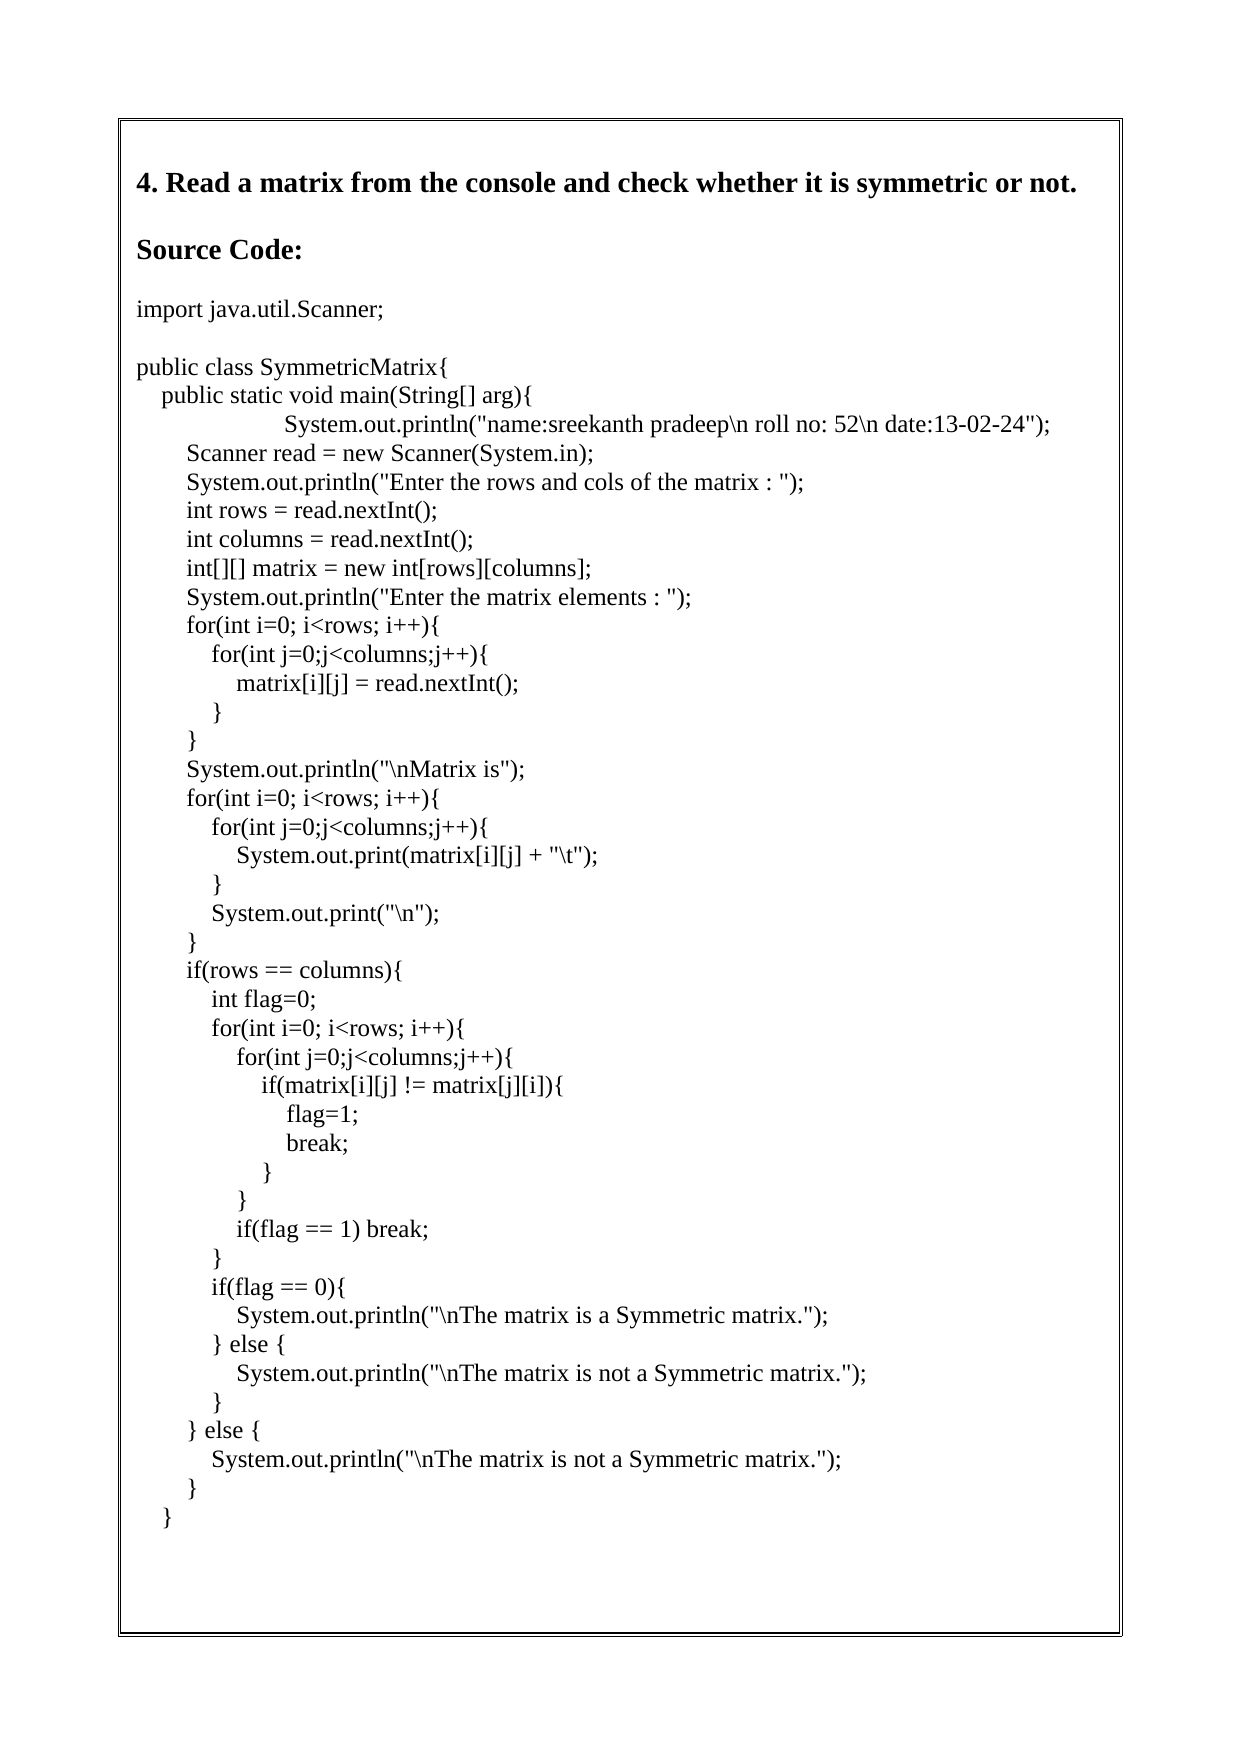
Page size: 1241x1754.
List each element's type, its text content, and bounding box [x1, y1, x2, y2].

text } else { [136, 1416, 1104, 1444]
text for(int i=0; i<rows; i++){ [136, 1013, 1104, 1042]
text } [136, 1157, 1104, 1186]
text Scanner read = new Scanner(System.in); [136, 438, 1104, 467]
text public static void main(String[] arg){ [136, 381, 1104, 409]
text for(int i=0; i<rows; i++){ [136, 611, 1104, 639]
text } [136, 726, 1104, 754]
text } [136, 1502, 1104, 1531]
text } [136, 1243, 1104, 1272]
text System.out.println("\nThe matrix is a Symmetric matrix."); [136, 1301, 1104, 1329]
text System.out.println("\nThe matrix is not a Symmetric matrix."); [136, 1444, 1104, 1473]
text if(flag == 0){ [136, 1272, 1104, 1301]
text flag=1; [136, 1099, 1104, 1128]
text if(flag == 1) break; [136, 1214, 1104, 1243]
text if(rows == columns){ [136, 956, 1104, 984]
text System.out.print(matrix[i][j] + "\t"); [136, 841, 1104, 869]
text int[][] matrix = new int[rows][columns]; [136, 553, 1104, 582]
text public class SymmetricMatrix{ [136, 352, 1104, 381]
text matrix[i][j] = read.nextInt(); [136, 668, 1104, 697]
text } else { [136, 1329, 1104, 1358]
text Source Code: [136, 232, 1104, 266]
text break; [136, 1128, 1104, 1157]
text int flag=0; [136, 984, 1104, 1013]
text int rows = read.nextInt(); [136, 496, 1104, 524]
text int columns = read.nextInt(); [136, 524, 1104, 553]
text System.out.println("\nMatrix is"); [136, 754, 1104, 783]
text } [136, 1387, 1104, 1416]
text } [136, 697, 1104, 726]
text for(int j=0;j<columns;j++){ [136, 812, 1104, 841]
text for(int j=0;j<columns;j++){ [136, 1042, 1104, 1071]
text System.out.println("Enter the matrix elements : "); [136, 582, 1104, 611]
text } [136, 927, 1104, 956]
text import java.util.Scanner; [136, 294, 1104, 323]
text System.out.println("Enter the rows and cols of the matrix : "); [136, 467, 1104, 496]
text for(int j=0;j<columns;j++){ [136, 639, 1104, 668]
text 4. Read a matrix from the console and check whether it is symmetric or not. [136, 165, 1104, 198]
text System.out.println("name:sreekanth pradeep\n roll no: 52\n date:13-02-24"); [136, 409, 1104, 438]
text } [136, 869, 1104, 898]
text } [136, 1186, 1104, 1214]
text System.out.print("\n"); [136, 898, 1104, 927]
text for(int i=0; i<rows; i++){ [136, 783, 1104, 812]
text if(matrix[i][j] != matrix[j][i]){ [136, 1071, 1104, 1099]
text System.out.println("\nThe matrix is not a Symmetric matrix."); [136, 1358, 1104, 1387]
text } [136, 1473, 1104, 1502]
